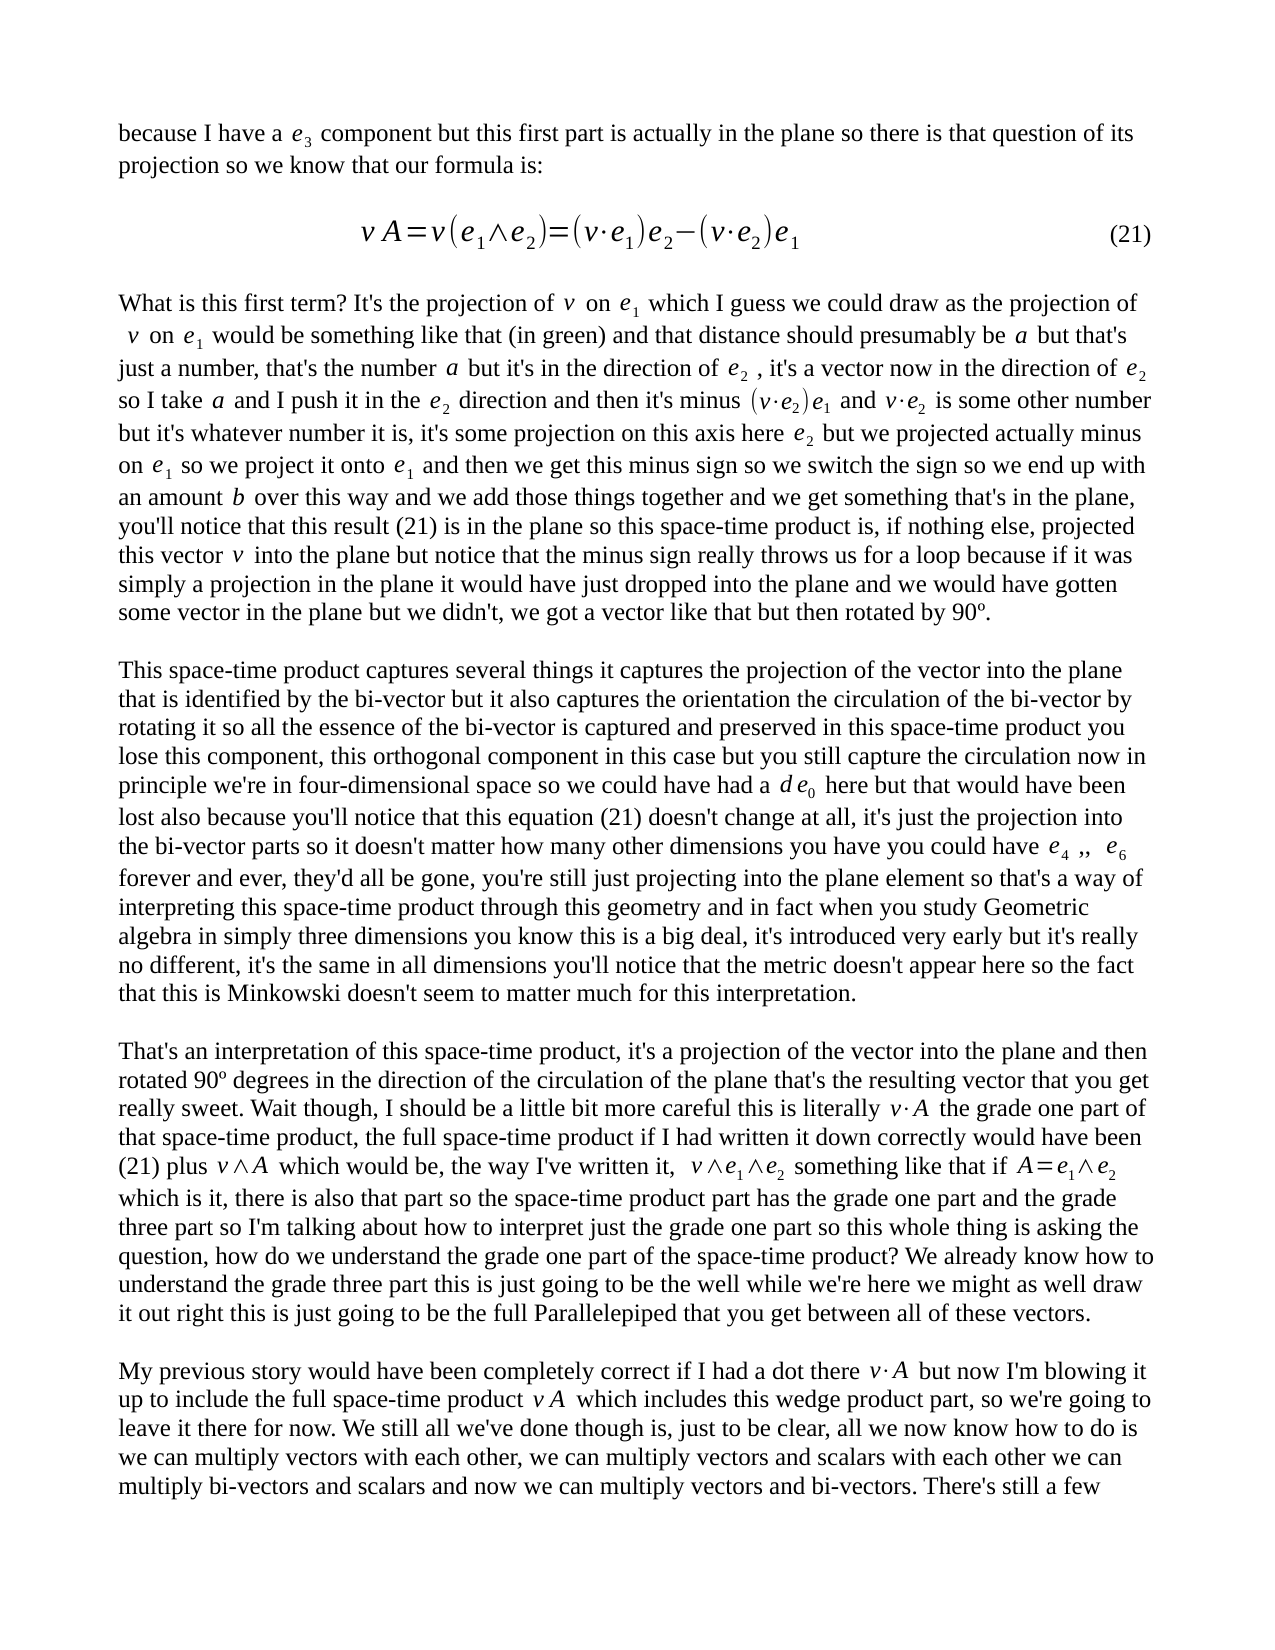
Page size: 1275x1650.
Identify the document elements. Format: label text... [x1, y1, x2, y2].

text you'll notice that this result (21) is in the plane so this space-time product is, if nothing else, projected this vectorinto the plane but notice that the minus sign really throws us for a loop because if it was simply a projection in the plane it would have just dropped into the plane and we would have gotten some vector in the plane but we didn't, we got a vector like that but then rotated by 90º. [118, 511, 1157, 626]
table_header (21) [1041, 208, 1157, 259]
text What is this first term? It's the projection ofonwhich I guess we could draw as the projection ofonwould be something like that (in green) and that distance should presumably bebut that's just a number, that's the numberbut it's in the direction of, it's a vector now in the direction of so I takeand I push it in thedirection and then it's minusandis some other number but it's whatever number it is, it's some projection on this axis herebut we projected actually minus onso we project it ontoand then we get this minus sign so we switch the sign so we end up with an amountover this way and we add those things together and we get something that's in the plane, [118, 288, 1157, 511]
text My previous story would have been completely correct if I had a dot therebut now I'm blowing it up to include the full space-time productwhich includes this wedge product part, so we're going to leave it there for now. We still all we've done though is, just to be clear, all we now know how to do is we can multiply vectors with each other, we can multiply vectors and scalars with each other we can multiply bi-vectors and scalars and now we can multiply vectors and bi-vectors. There's still a few [118, 1356, 1157, 1499]
text This space-time product captures several things it captures the projection of the vector into the plane that is identified by the bi-vector but it also captures the orientation the circulation of the bi-vector by rotating it so all the essence of the bi-vector is captured and preserved in this space-time product you lose this component, this orthogonal component in this case but you still capture the circulation now in principle we're in four-dimensional space so we could have had ahere but that would have been lost also because you'll notice that this equation (21) doesn't change at all, it's just the projection into the bi-vector parts so it doesn't matter how many other dimensions you have you could have,, forever and ever, they'd all be gone, you're still just projecting into the plane element so that's a way of interpreting this space-time product through this geometry and in fact when you study Geometric algebra in simply three dimensions you know this is a big deal, it's introduced very early but it's really no different, it's the same in all dimensions you'll notice that the metric doesn't appear here so the fact that this is Minkowski doesn't seem to matter much for this interpretation. [118, 655, 1157, 1007]
text Let's talk about that for a moment so let's do the setup here. Here's the plane element, this is the bi-vector, I've even got to have its circulation, it's a unit bi-vector, it's a basis bi-vector and we want to take the space-time product ofwith this vectorso we're looking forthat's equivalent toin our previous analysis so this is geometric objects so you want to think well what could this be? Well you got a vector and a plane so what are the interesting things that can happen to a vector in a plane well the vector could be in the plane or it could be out of the plane and the way I've depicted it here it's out of the plane and you know it's out of the plane because I have acomponent but this first part is actually in the plane so there is that question of its projection so we know that our formula is: [118, 118, 1157, 179]
table_header [118, 208, 1041, 259]
text That's an interpretation of this space-time product, it's a projection of the vector into the plane and then rotated 90º degrees in the direction of the circulation of the plane that's the resulting vector that you get really sweet. Wait though, I should be a little bit more careful this is literallythe grade one part of that space-time product, the full space-time product if I had written it down correctly would have been (21) pluswhich would be, the way I've written it, something like that ifwhich is it, there is also that part so the space-time product part has the grade one part and the grade three part so I'm talking about how to interpret just the grade one part so this whole thing is asking the question, how do we understand the grade one part of the space-time product? We already know how to understand the grade three part this is just going to be the well while we're here we might as well draw it out right this is just going to be the full Parallelepiped that you get between all of these vectors. [118, 1036, 1157, 1327]
